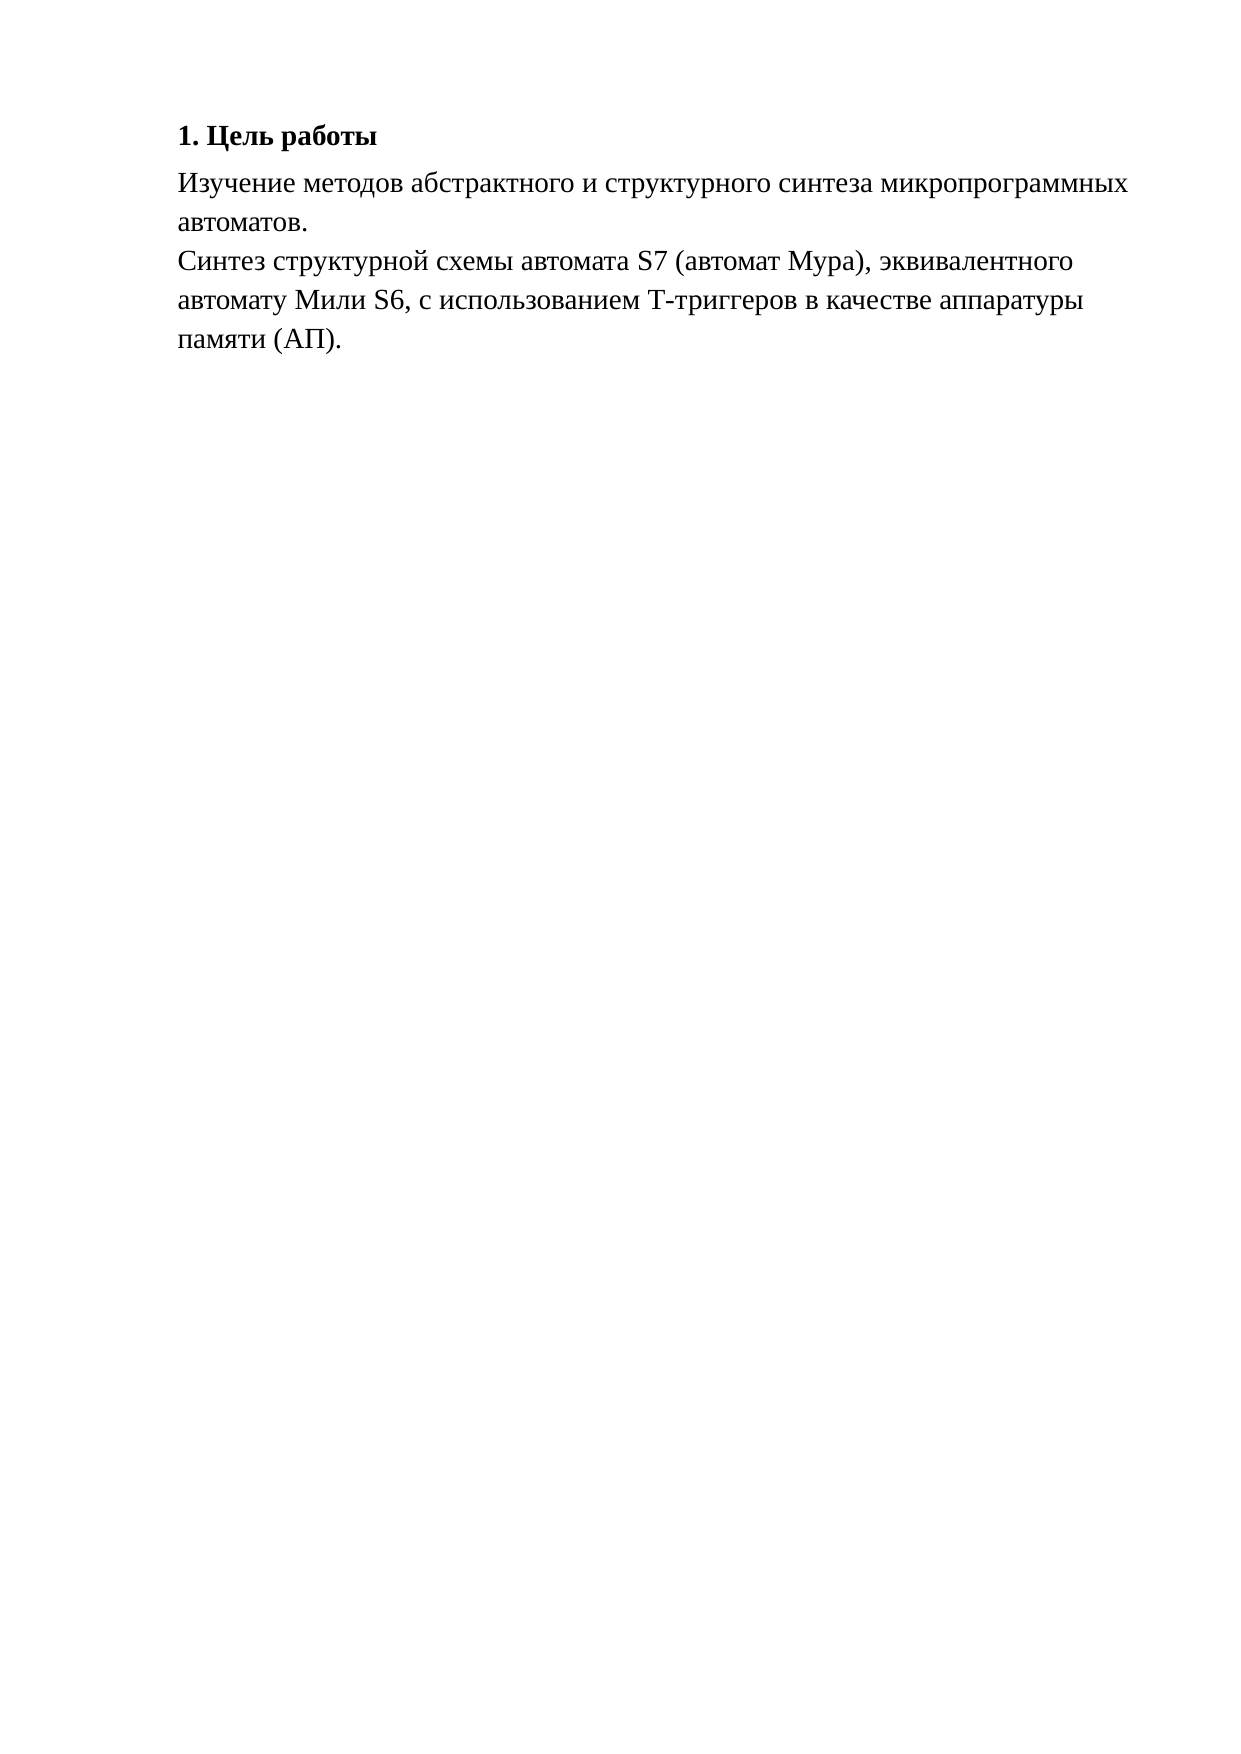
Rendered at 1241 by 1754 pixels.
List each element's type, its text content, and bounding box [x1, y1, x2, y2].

subtitle 1. Цель работы [177, 118, 1152, 152]
text Изучение методов абстрактного и структурного синтеза микропрограммных автоматов. Синтез структурной схемы автомата S7 (автомат Мура), эквивалентного автомату Мили S6, с использованием Т-триггеров в качестве аппаратуры памяти (АП). [177, 165, 1152, 354]
